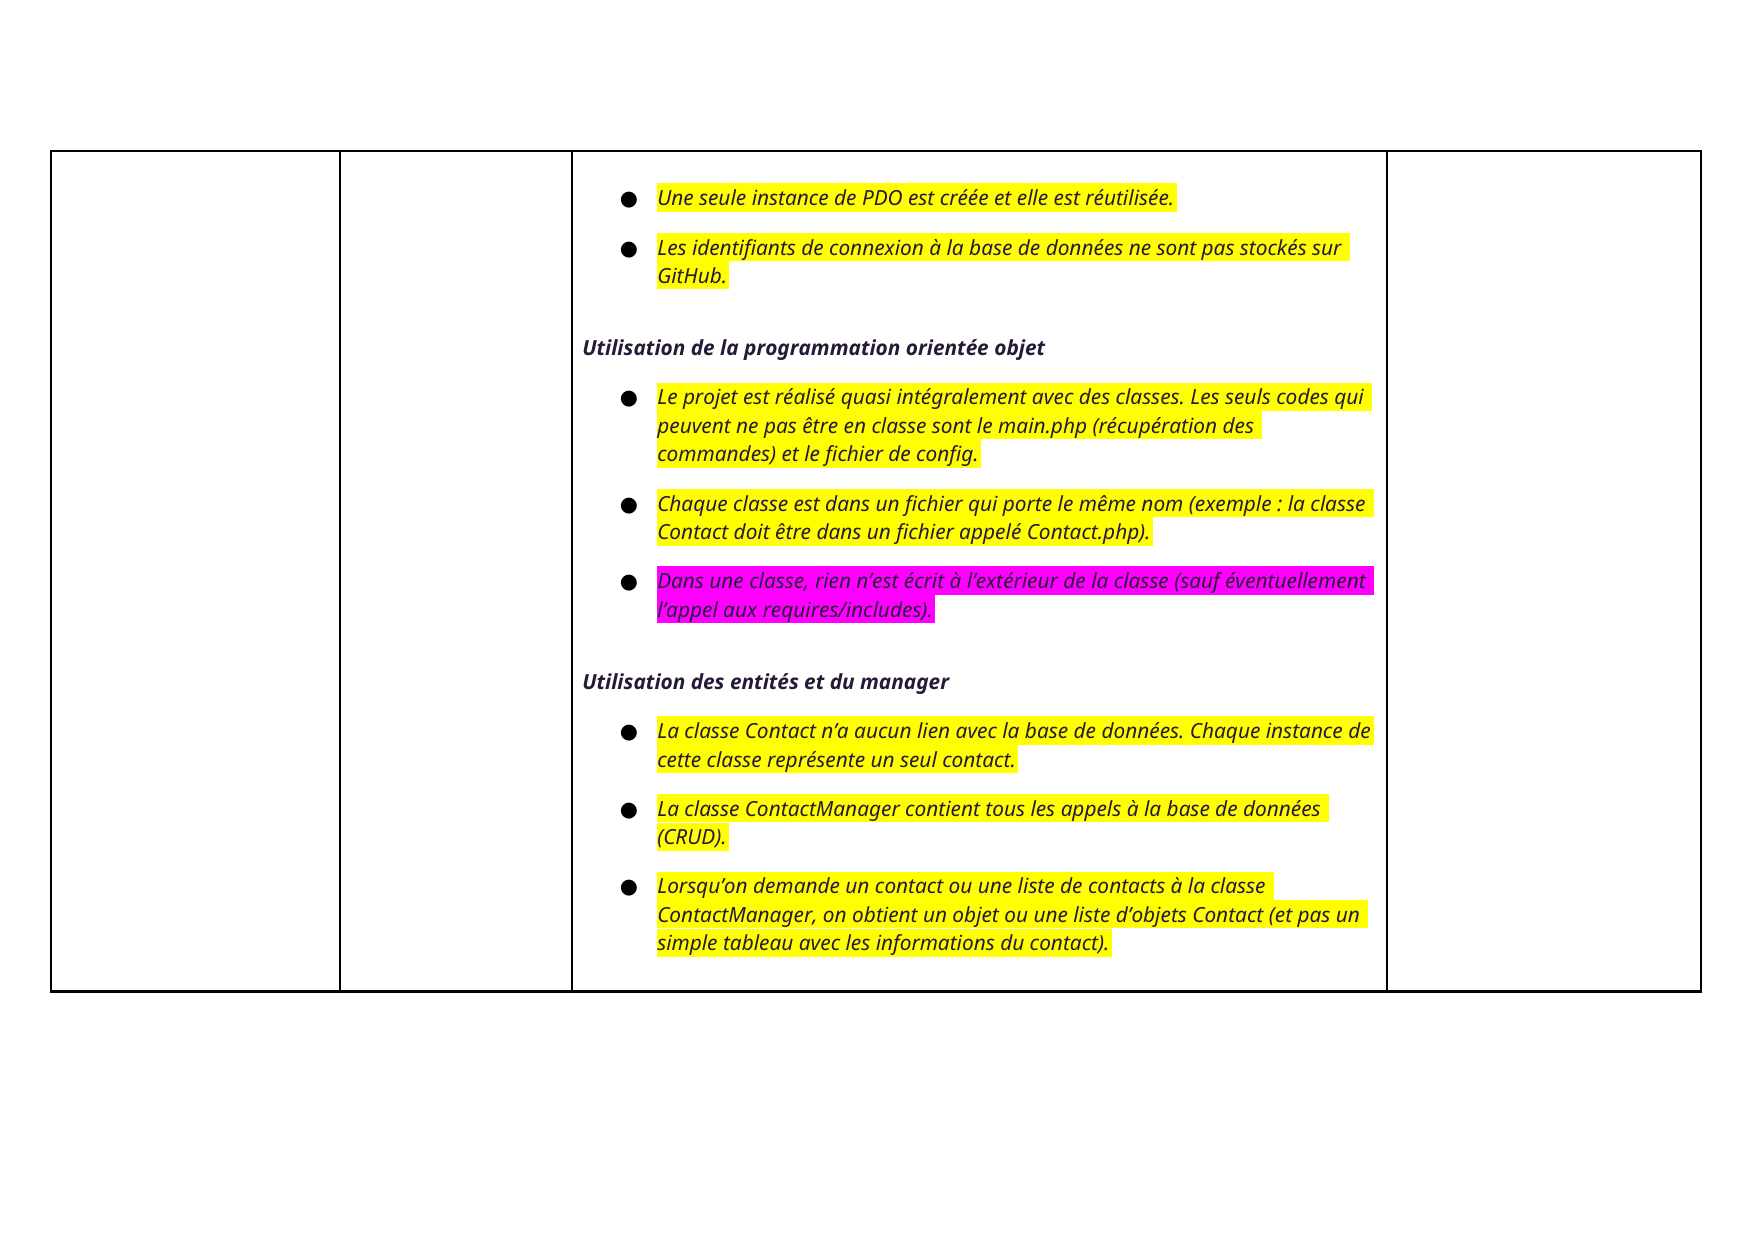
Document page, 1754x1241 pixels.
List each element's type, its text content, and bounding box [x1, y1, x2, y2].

table_cell [52, 152, 339, 990]
table_cell [341, 152, 571, 990]
table_cell Respect des demandes Le projet se lance en tapant depuis le terminal : php main.php. L’ensemble des commandes demandées sont fonctionnelles. Un message d’erreur apparaît si on tape une commande non reconnue ou mal formatée. Le programme s’exécute sans erreur ni warning. Respect des bonnes pratiques de développement PHP Le projet respecte les PSR (en particulier, indentation et espaces correctes et constantes). Les noms de fichiers, de fonctions, de variables sont clairs et explicites (l’anglais n’est PAS obligatoire). Le typage des variables est utilisé. Votre code est commenté. Utilisation de la base de données Les requêtes sont des requêtes préparées (injection SQL impossible). Une seule instance de PDO est créée et elle est réutilisée. Les identifiants de connexion à la base de données ne sont pas stockés sur GitHub. Utilisation de la programmation orientée objet Le projet est réalisé quasi intégralement avec des classes. Les seuls codes qui peuvent ne pas être en classe sont le main.php (récupération des commandes) et le fichier de config. Chaque classe est dans un fichier qui porte le même nom (exemple : la classe Contact doit être dans un fichier appelé Contact.php). Dans une classe, rien n’est écrit à l’extérieur de la classe (sauf éventuellement l’appel aux requires/includes). Utilisation des entités et du manager La classe Contact n’a aucun lien avec la base de données. Chaque instance de cette classe représente un seul contact. La classe ContactManager contient tous les appels à la base de données (CRUD). Lorsqu’on demande un contact ou une liste de contacts à la classe ContactManager, on obtient un objet ou une liste d’objets Contact (et pas un simple tableau avec les informations du contact). [573, 152, 1386, 990]
table_cell [1388, 152, 1700, 990]
